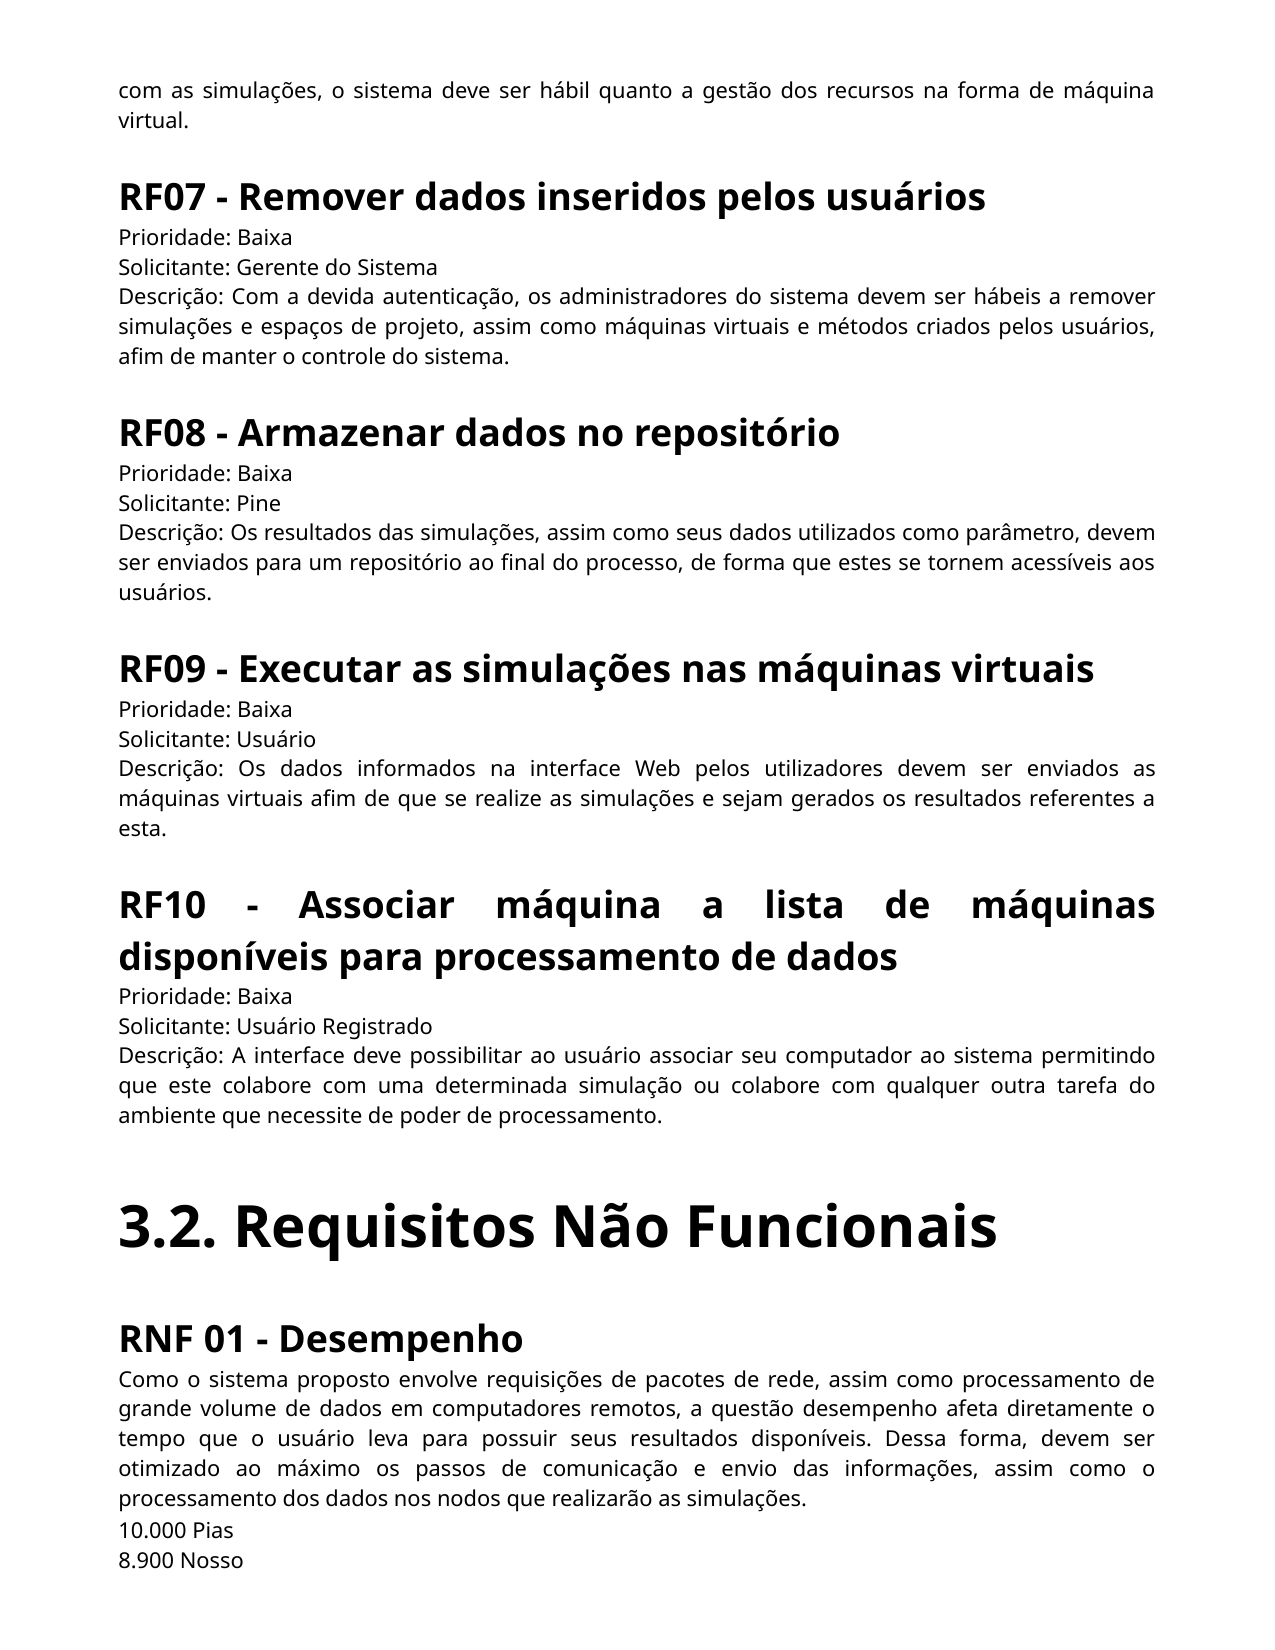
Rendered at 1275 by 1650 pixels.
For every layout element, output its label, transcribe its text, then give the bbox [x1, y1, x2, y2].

text Descrição: Os dados informados na interface Web pelos utilizadores devem ser enviados as máquinas virtuais afim de que se realize as simulações e sejam gerados os resultados referentes a esta. [118, 753, 1157, 843]
text RF08 - Armazenar dados no repositório [118, 407, 1157, 458]
text Solicitante: Pine [118, 487, 1157, 517]
text Descrição: Os resultados das simulações, assim como seus dados utilizados como parâmetro, devem ser enviados para um repositório ao final do processo, de forma que estes se tornem acessíveis aos usuários. [118, 517, 1157, 607]
text Prioridade: Baixa [118, 694, 1157, 723]
text RF09 - Executar as simulações nas máquinas virtuais [118, 643, 1157, 694]
text 3.2. Requisitos Não Funcionais [118, 1184, 1157, 1264]
text Solicitante: Usuário Registrado [118, 1011, 1157, 1040]
text RF10 - Associar máquina a lista de máquinas disponíveis para processamento de dados [118, 879, 1157, 981]
text com as simulações, o sistema deve ser hábil quanto a gestão dos recursos na forma de máquina virtual. [118, 75, 1157, 134]
text Solicitante: Usuário [118, 723, 1157, 753]
text Descrição: A interface deve possibilitar ao usuário associar seu computador ao sistema permitindo que este colabore com uma determinada simulação ou colabore com qualquer outra tarefa do ambiente que necessite de poder de processamento. [118, 1040, 1157, 1130]
text Prioridade: Baixa [118, 222, 1157, 251]
text RNF 01 - Desempenho [118, 1313, 1157, 1364]
text Como o sistema proposto envolve requisições de pacotes de rede, assim como processamento de grande volume de dados em computadores remotos, a questão desempenho afeta diretamente o tempo que o usuário leva para possuir seus resultados disponíveis. Dessa forma, devem ser otimizado ao máximo os passos de comunicação e envio das informações, assim como o processamento dos dados nos nodos que realizarão as simulações. [118, 1364, 1157, 1513]
text Prioridade: Baixa [118, 981, 1157, 1011]
text RF07 - Remover dados inseridos pelos usuários [118, 171, 1157, 222]
text Solicitante: Gerente do Sistema [118, 251, 1157, 281]
text Descrição: Com a devida autenticação, os administradores do sistema devem ser hábeis a remover simulações e espaços de projeto, assim como máquinas virtuais e métodos criados pelos usuários, afim de manter o controle do sistema. [118, 281, 1157, 371]
text Prioridade: Baixa [118, 458, 1157, 487]
